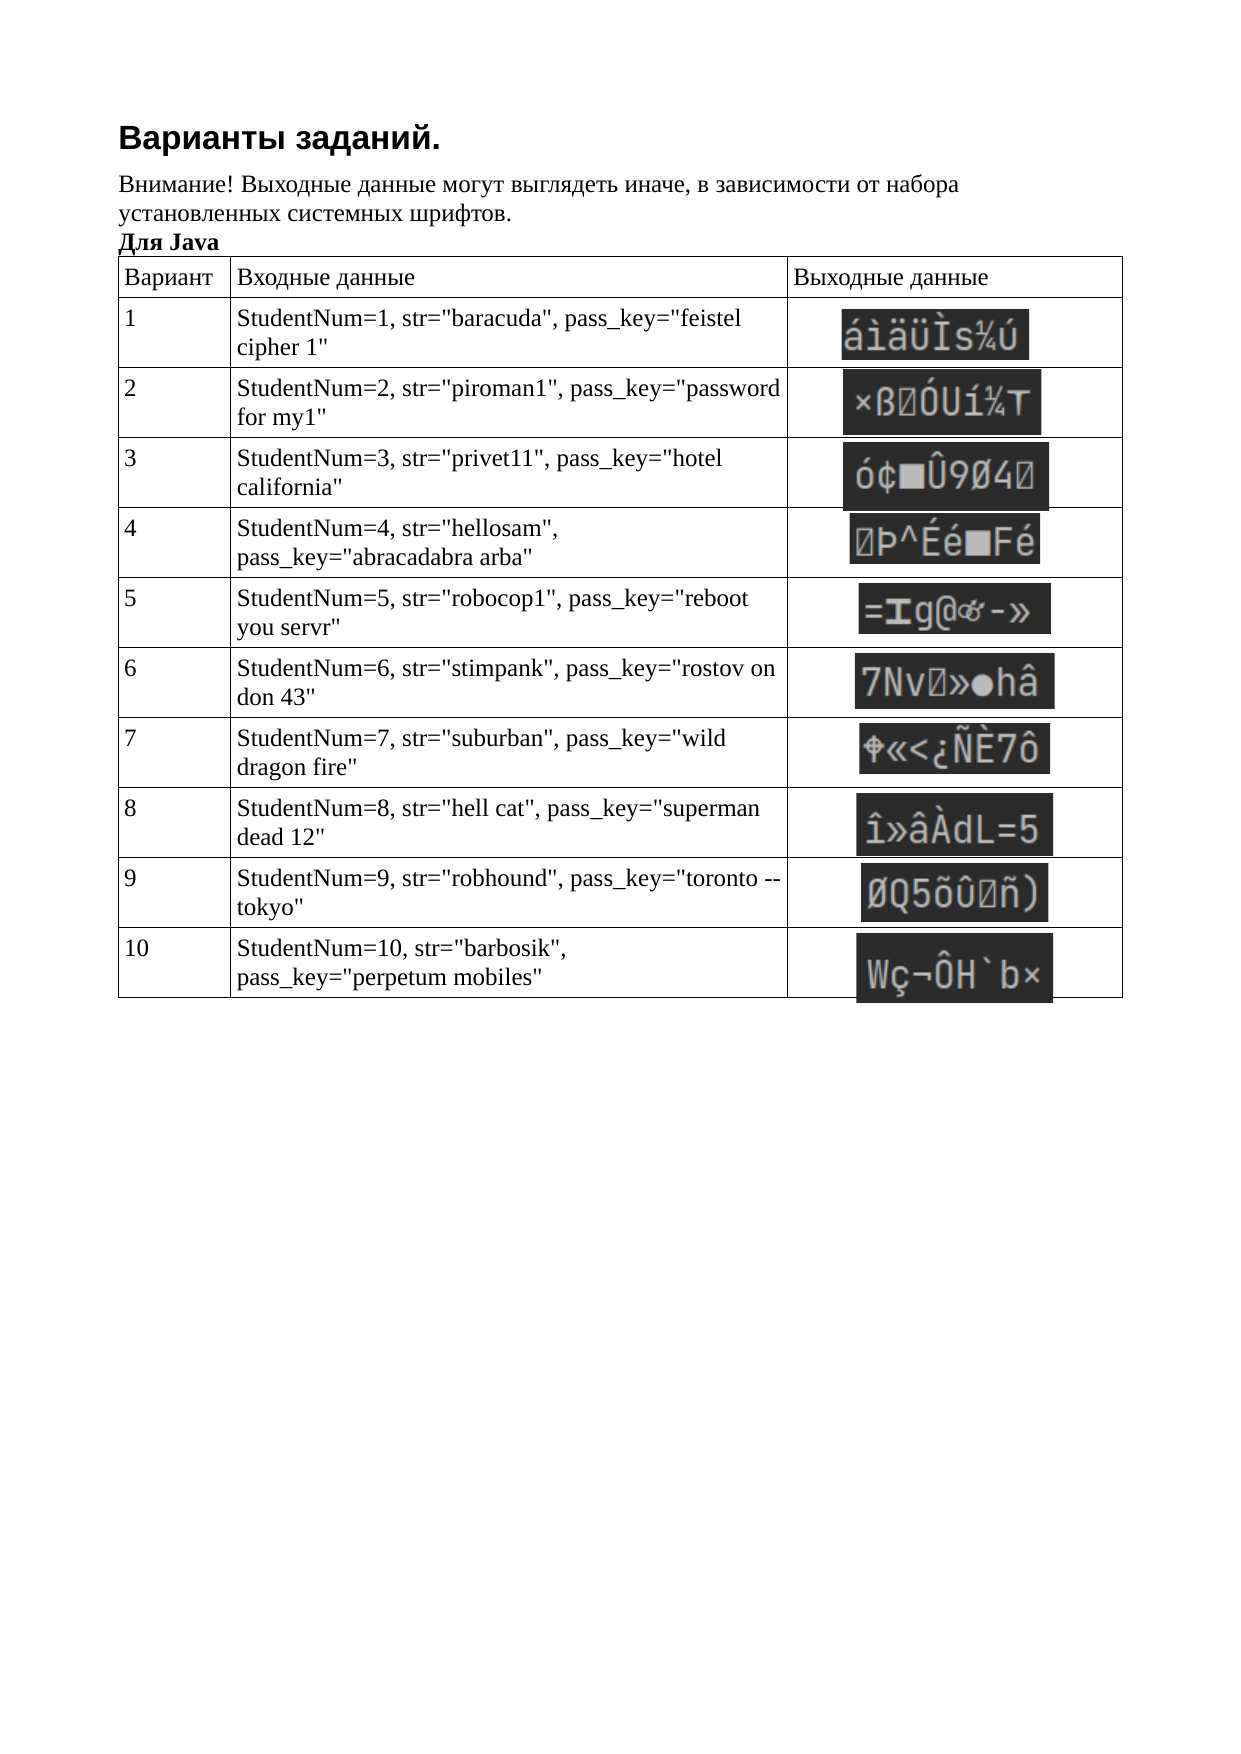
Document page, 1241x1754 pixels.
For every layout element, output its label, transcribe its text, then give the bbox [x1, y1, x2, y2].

table_cell 9 [119, 858, 230, 927]
table_cell [788, 368, 1122, 437]
text Для Java [118, 227, 1122, 256]
table_cell StudentNum=4, str="hellosam", pass_key="abracadabra arba" [231, 508, 787, 577]
picture [856, 793, 1054, 856]
table_cell [788, 578, 1122, 647]
picture [858, 583, 1051, 634]
table_cell [788, 648, 1122, 717]
table_cell [788, 718, 1122, 787]
table_cell 8 [119, 788, 230, 857]
table_header Входные данные [231, 257, 787, 297]
table_cell StudentNum=10, str="barbosik", pass_key="perpetum mobiles" [231, 928, 787, 997]
table_cell StudentNum=1, str="baracuda", pass_key="feistel cipher 1" [231, 298, 787, 367]
table_cell [788, 788, 1122, 857]
table_cell 1 [119, 298, 230, 367]
table_cell [788, 298, 1122, 367]
table_cell [788, 438, 1122, 507]
picture [861, 863, 1049, 922]
table_cell StudentNum=5, str="robocop1", pass_key="reboot you servr" [231, 578, 787, 647]
text Внимание! Выходные данные могут выглядеть иначе, в зависимости от набора установленных системных шрифтов. [118, 169, 1122, 227]
picture [854, 653, 1055, 709]
subtitle Варианты заданий. [118, 118, 1122, 157]
table_cell StudentNum=8, str="hell cat", pass_key="superman dead 12" [231, 788, 787, 857]
table_cell StudentNum=9, str="robhound", pass_key="toronto -- tokyo" [231, 858, 787, 927]
table_cell 7 [119, 718, 230, 787]
picture [849, 513, 1041, 564]
picture [856, 933, 1054, 1003]
table_cell 3 [119, 438, 230, 507]
table_cell 4 [119, 508, 230, 577]
table_cell 10 [119, 928, 230, 997]
table_cell [788, 508, 1122, 577]
table_cell [788, 858, 1122, 927]
table_header Выходные данные [788, 257, 1122, 297]
picture [841, 309, 1030, 360]
table_cell 2 [119, 368, 230, 437]
table_cell 5 [119, 578, 230, 647]
table_cell StudentNum=2, str="piroman1", pass_key="password for my1" [231, 368, 787, 437]
picture [843, 369, 1042, 435]
table_cell StudentNum=7, str="suburban", pass_key="wild dragon fire" [231, 718, 787, 787]
picture [843, 442, 1050, 511]
table_header Вариант [119, 257, 230, 297]
table_cell StudentNum=6, str="stimpank", pass_key="rostov on don 43" [231, 648, 787, 717]
table_cell [788, 928, 1122, 997]
table_cell 6 [119, 648, 230, 717]
picture [859, 723, 1050, 774]
table_cell StudentNum=3, str="privet11", pass_key="hotel california" [231, 438, 787, 507]
